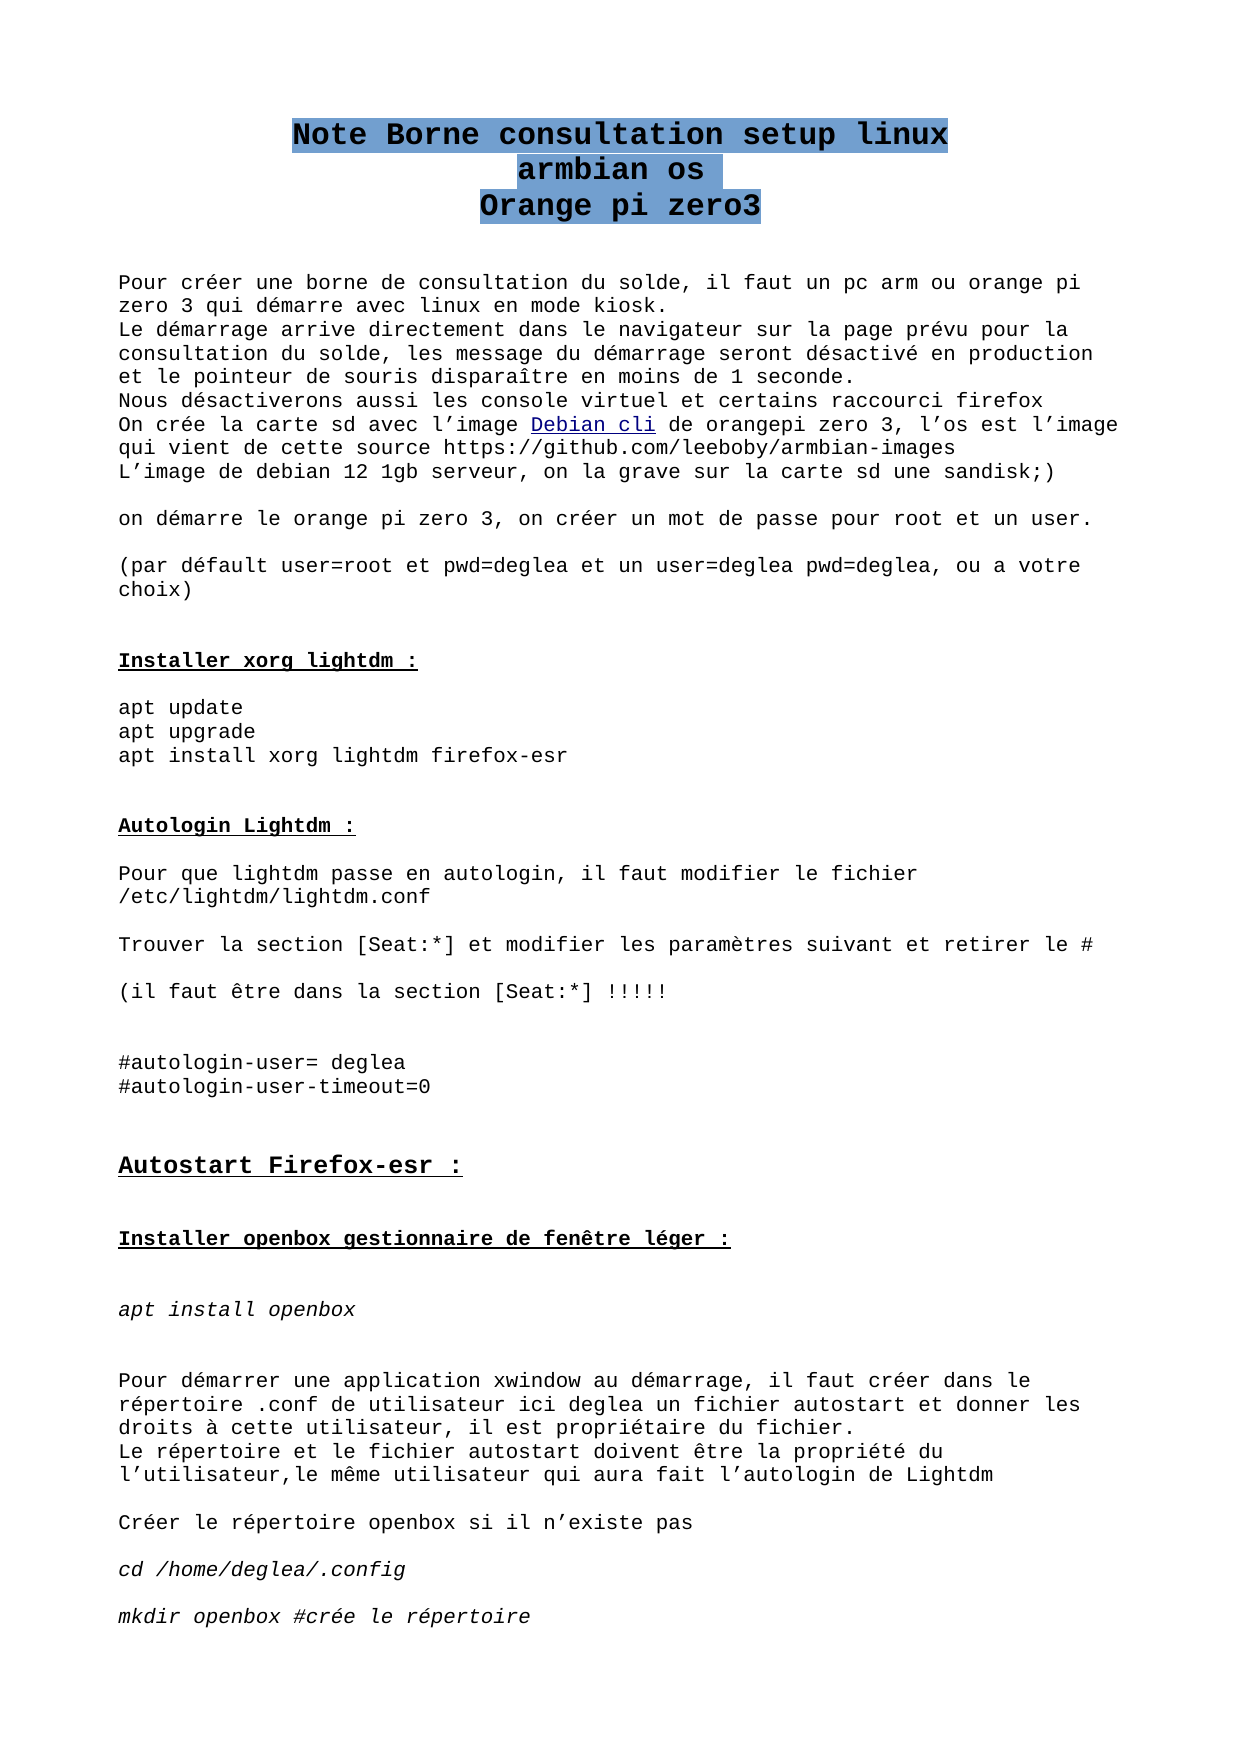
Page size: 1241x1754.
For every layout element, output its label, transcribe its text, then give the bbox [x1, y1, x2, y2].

text Installer openbox gestionnaire de fenêtre léger : [118, 1228, 1122, 1252]
text Le démarrage arrive directement dans le navigateur sur la page prévu pour la consultation du solde, les message du démarrage seront désactivé en production et le pointeur de souris disparaître en moins de 1 seconde. [118, 319, 1122, 390]
text On crée la carte sd avec l’image Debian cli de orangepi zero 3, l’os est l’image [118, 413, 1122, 437]
text cd /home/deglea/.config [118, 1559, 1122, 1583]
text (il faut être dans la section [Seat:*] !!!!! [118, 981, 1122, 1005]
text Orange pi zero3 [118, 189, 1122, 224]
text Le répertoire et le fichier autostart doivent être la propriété du l’utilisateur,le même utilisateur qui aura fait l’autologin de Lightdm [118, 1441, 1122, 1488]
text #autologin-user= deglea [118, 1052, 1122, 1076]
text Installer xorg lightdm : [118, 650, 1122, 674]
text Pour que lightdm passe en autologin, il faut modifier le fichier [118, 863, 1122, 886]
text apt update [118, 697, 1122, 721]
text qui vient de cette source https://github.com/leeboby/armbian-images [118, 437, 1122, 461]
text apt upgrade [118, 721, 1122, 744]
text armbian os [118, 153, 1122, 189]
text apt install openbox [118, 1299, 1122, 1323]
text on démarre le orange pi zero 3, on créer un mot de passe pour root et un user. [118, 508, 1122, 532]
text Note Borne consultation setup linux [118, 118, 1122, 153]
text Nous désactiverons aussi les console virtuel et certains raccourci firefox [118, 390, 1122, 413]
text /etc/lightdm/lightdm.conf [118, 886, 1122, 910]
text mkdir openbox #crée le répertoire [118, 1606, 1122, 1630]
text apt install xorg lightdm firefox-esr [118, 744, 1122, 768]
text Autostart Firefox-esr : [118, 1152, 1122, 1181]
text Trouver la section [Seat:*] et modifier les paramètres suivant et retirer le # [118, 934, 1122, 957]
text Autologin Lightdm : [118, 816, 1122, 839]
text Pour démarrer une application xwindow au démarrage, il faut créer dans le répertoire .conf de utilisateur ici deglea un fichier autostart et donner les droits à cette utilisateur, il est propriétaire du fichier. [118, 1370, 1122, 1441]
text #autologin-user-timeout=0 [118, 1076, 1122, 1099]
text L’image de debian 12 1gb serveur, on la grave sur la carte sd une sandisk;) [118, 461, 1122, 484]
text (par défault user=root et pwd=deglea et un user=deglea pwd=deglea, ou a votre choix) [118, 555, 1122, 603]
text Pour créer une borne de consultation du solde, il faut un pc arm ou orange pi zero 3 qui démarre avec linux en mode kiosk. [118, 272, 1122, 319]
text Créer le répertoire openbox si il n’existe pas [118, 1512, 1122, 1535]
